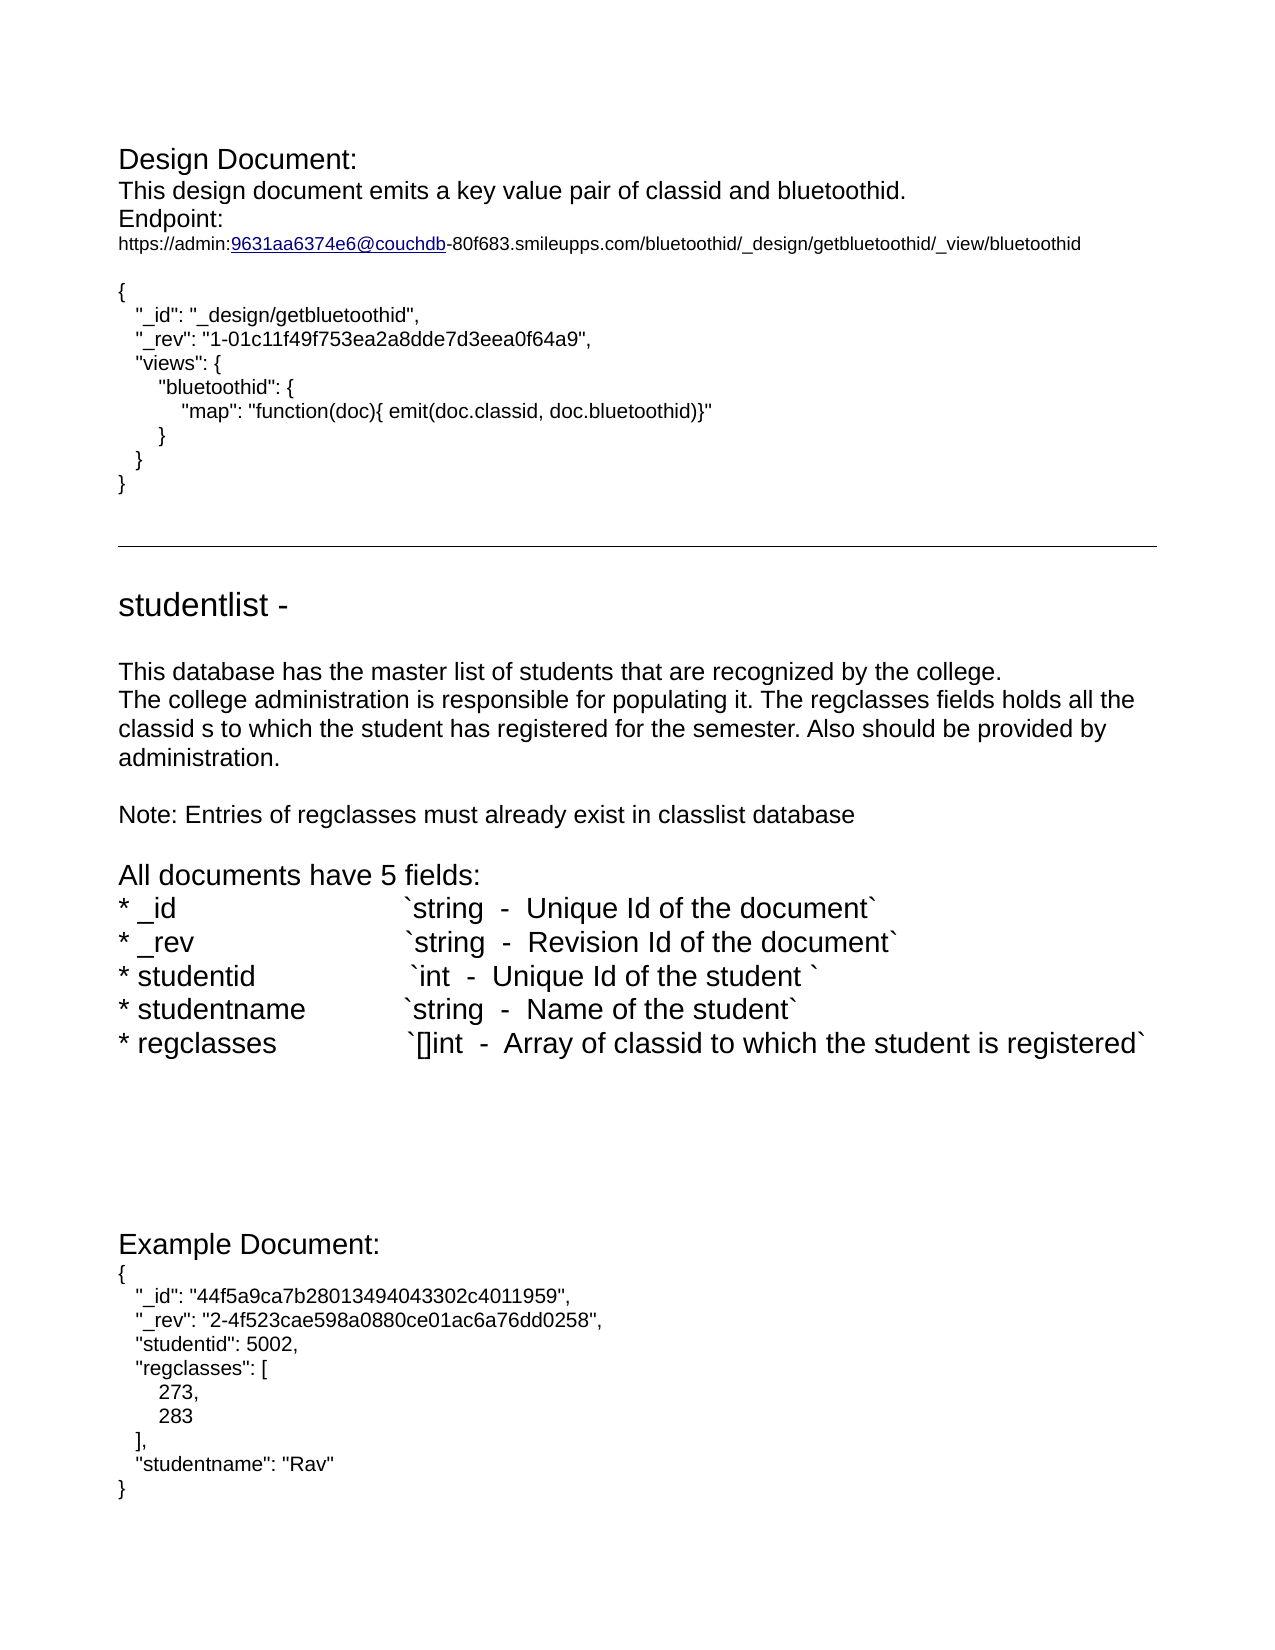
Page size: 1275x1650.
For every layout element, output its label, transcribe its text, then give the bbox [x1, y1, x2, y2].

text { [118, 279, 1157, 303]
text All documents have 5 fields: [118, 858, 1157, 891]
text } [118, 1476, 1157, 1500]
text "_id": "44f5a9ca7b28013494043302c4011959", [118, 1284, 1157, 1308]
text This design document emits a key value pair of classid and bluetoothid. [118, 176, 1157, 204]
text "_rev": "2-4f523cae598a0880ce01ac6a76dd0258", [118, 1308, 1157, 1332]
text ], [118, 1428, 1157, 1452]
text "studentid": 5002, [118, 1332, 1157, 1356]
text Note: Entries of regclasses must already exist in classlist database [118, 800, 1157, 829]
text * studentid `int - Unique Id of the student ` [118, 958, 1157, 992]
text } [118, 470, 1157, 494]
text "_id": "_design/getbluetoothid", [118, 303, 1157, 327]
text * _rev `string - Revision Id of the document` [118, 925, 1157, 958]
text 273, [118, 1380, 1157, 1404]
text Design Document: [118, 142, 1157, 176]
text } [118, 446, 1157, 470]
text Example Document: [118, 1227, 1157, 1260]
text Endpoint: [118, 204, 1157, 233]
text The college administration is responsible for populating it. The regclasses fields holds all the classid s to which the student has registered for the semester. Also should be provided by administration. [118, 685, 1157, 772]
text } [118, 422, 1157, 446]
text "map": "function(doc){ emit(doc.classid, doc.bluetoothid)}" [118, 398, 1157, 422]
text "regclasses": [ [118, 1356, 1157, 1380]
text https://admin:9631aa6374e6@couchdb-80f683.smileupps.com/bluetoothid/_design/getbluetoothid/_view/bluetoothid [118, 233, 1157, 255]
text * _id `string - Unique Id of the document` [118, 891, 1157, 925]
text { [118, 1260, 1157, 1284]
text * regclasses `[]int - Array of classid to which the student is registered` [118, 1026, 1157, 1059]
text 283 [118, 1404, 1157, 1428]
text * studentname `string - Name of the student` [118, 992, 1157, 1026]
text studentlist - [118, 585, 1157, 623]
text "studentname": "Rav" [118, 1452, 1157, 1476]
text "views": { [118, 351, 1157, 374]
text This database has the master list of students that are recognized by the college. [118, 657, 1157, 685]
text "bluetoothid": { [118, 374, 1157, 398]
text "_rev": "1-01c11f49f753ea2a8dde7d3eea0f64a9", [118, 327, 1157, 351]
